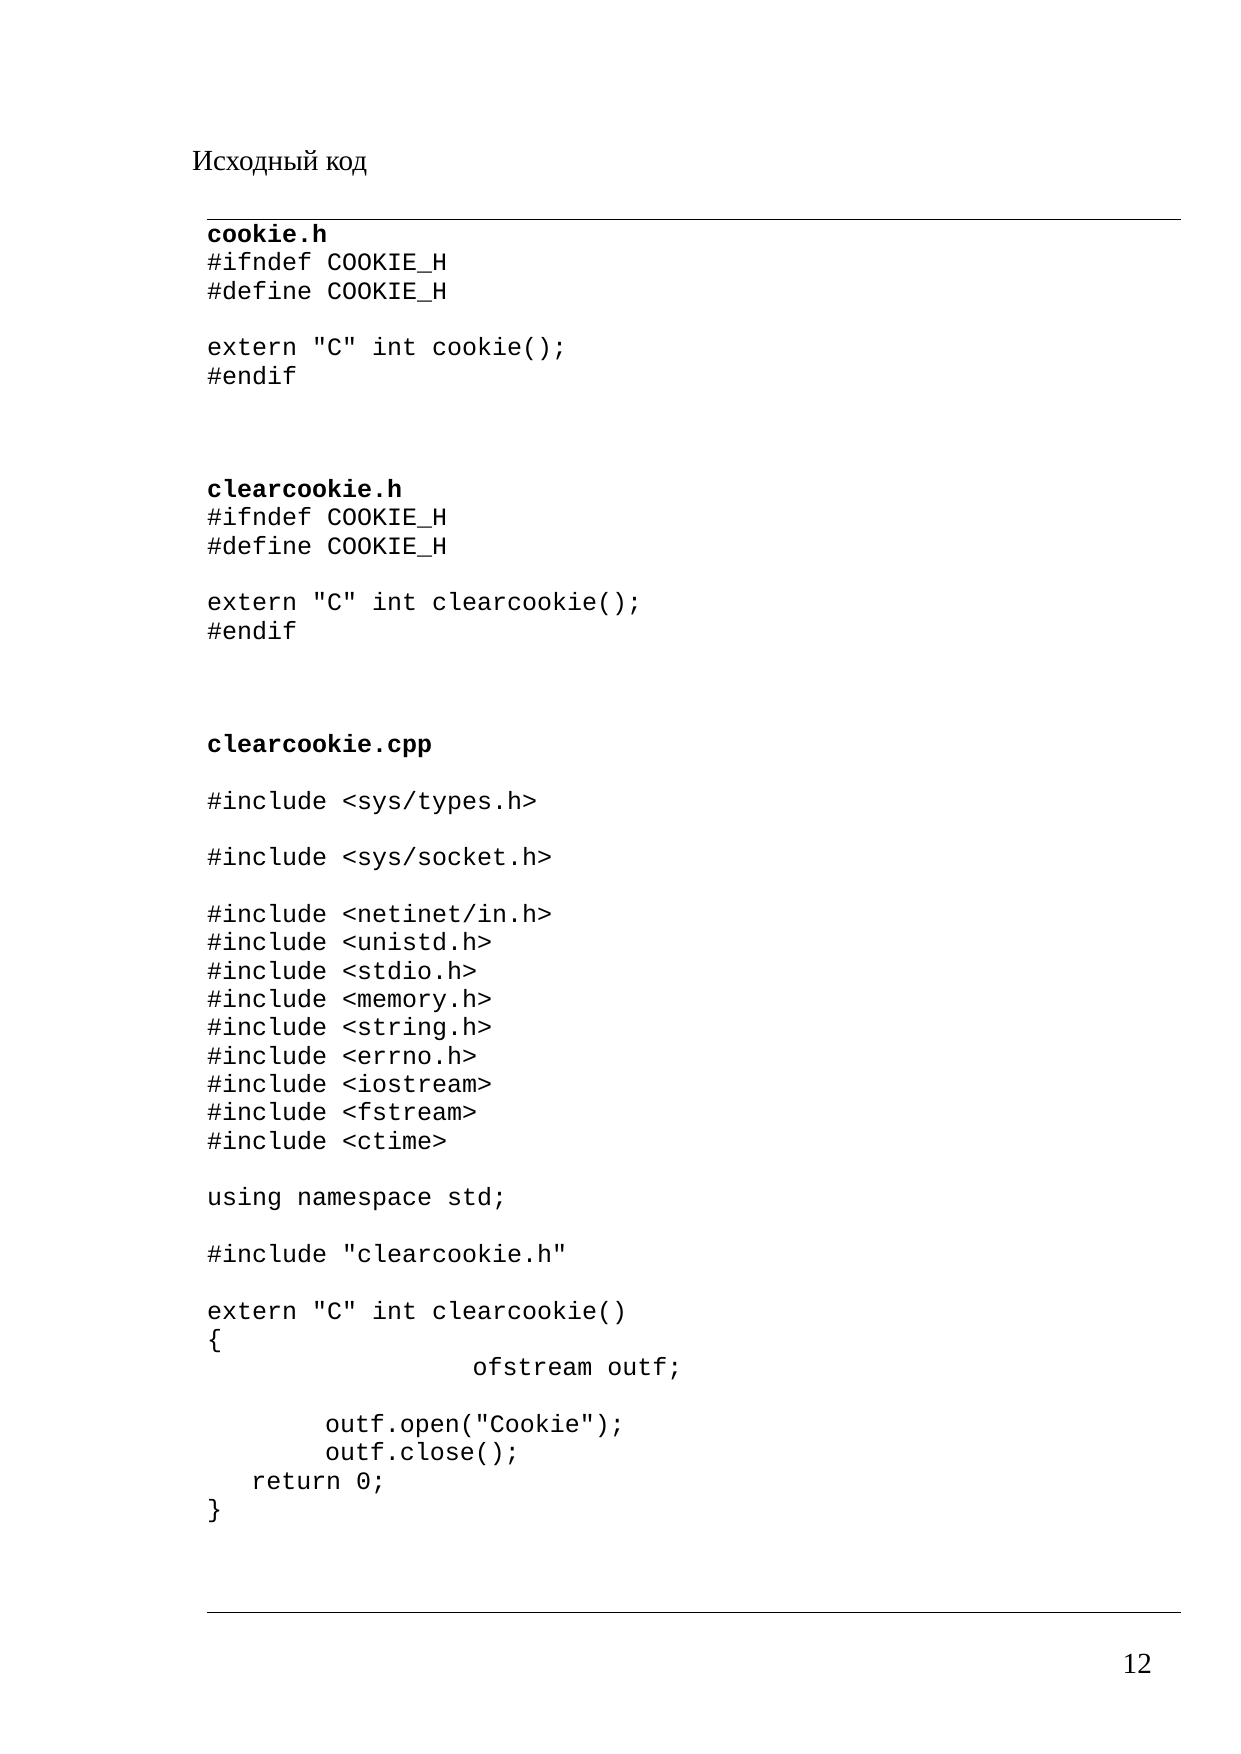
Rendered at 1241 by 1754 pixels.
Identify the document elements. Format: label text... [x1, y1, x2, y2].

text outf.close(); [207, 1437, 1181, 1465]
text #include <netinet/in.h> [207, 898, 1181, 927]
text ofstream outf; [207, 1352, 1181, 1383]
text #include <iostream> [207, 1068, 1181, 1097]
text clearcookie.h [207, 473, 1181, 502]
text #define COOKIE_H [207, 530, 1181, 562]
text cookie.h [207, 220, 1181, 247]
text #include <stdio.h> [207, 955, 1181, 983]
text #define COOKIE_H [207, 275, 1181, 307]
text #ifndef COOKIE_H [207, 502, 1181, 530]
text #include <unistd.h> [207, 927, 1181, 955]
text { [207, 1323, 1181, 1352]
text #include <fstream> [207, 1097, 1181, 1125]
text extern "C" int clearcookie() [207, 1295, 1181, 1323]
text } [207, 1493, 1181, 1525]
text #include <ctime> [207, 1125, 1181, 1157]
text #include <sys/types.h> [207, 785, 1181, 817]
text #include <errno.h> [207, 1040, 1181, 1068]
text #include <sys/socket.h> [207, 842, 1181, 873]
text #include "clearcookie.h" [207, 1238, 1181, 1270]
text clearcookie.cpp [207, 728, 1181, 760]
text using namespace std; [207, 1182, 1181, 1213]
text Исходный код [177, 143, 1181, 177]
text #include <string.h> [207, 1012, 1181, 1040]
text extern "C" int clearcookie(); [207, 587, 1181, 615]
text extern "C" int cookie(); [207, 332, 1181, 360]
text return 0; [207, 1465, 1181, 1493]
text #endif [207, 360, 1181, 392]
text outf.open("Cookie"); [207, 1408, 1181, 1437]
text #endif [207, 615, 1181, 647]
text #ifndef COOKIE_H [207, 247, 1181, 275]
text #include <memory.h> [207, 983, 1181, 1012]
